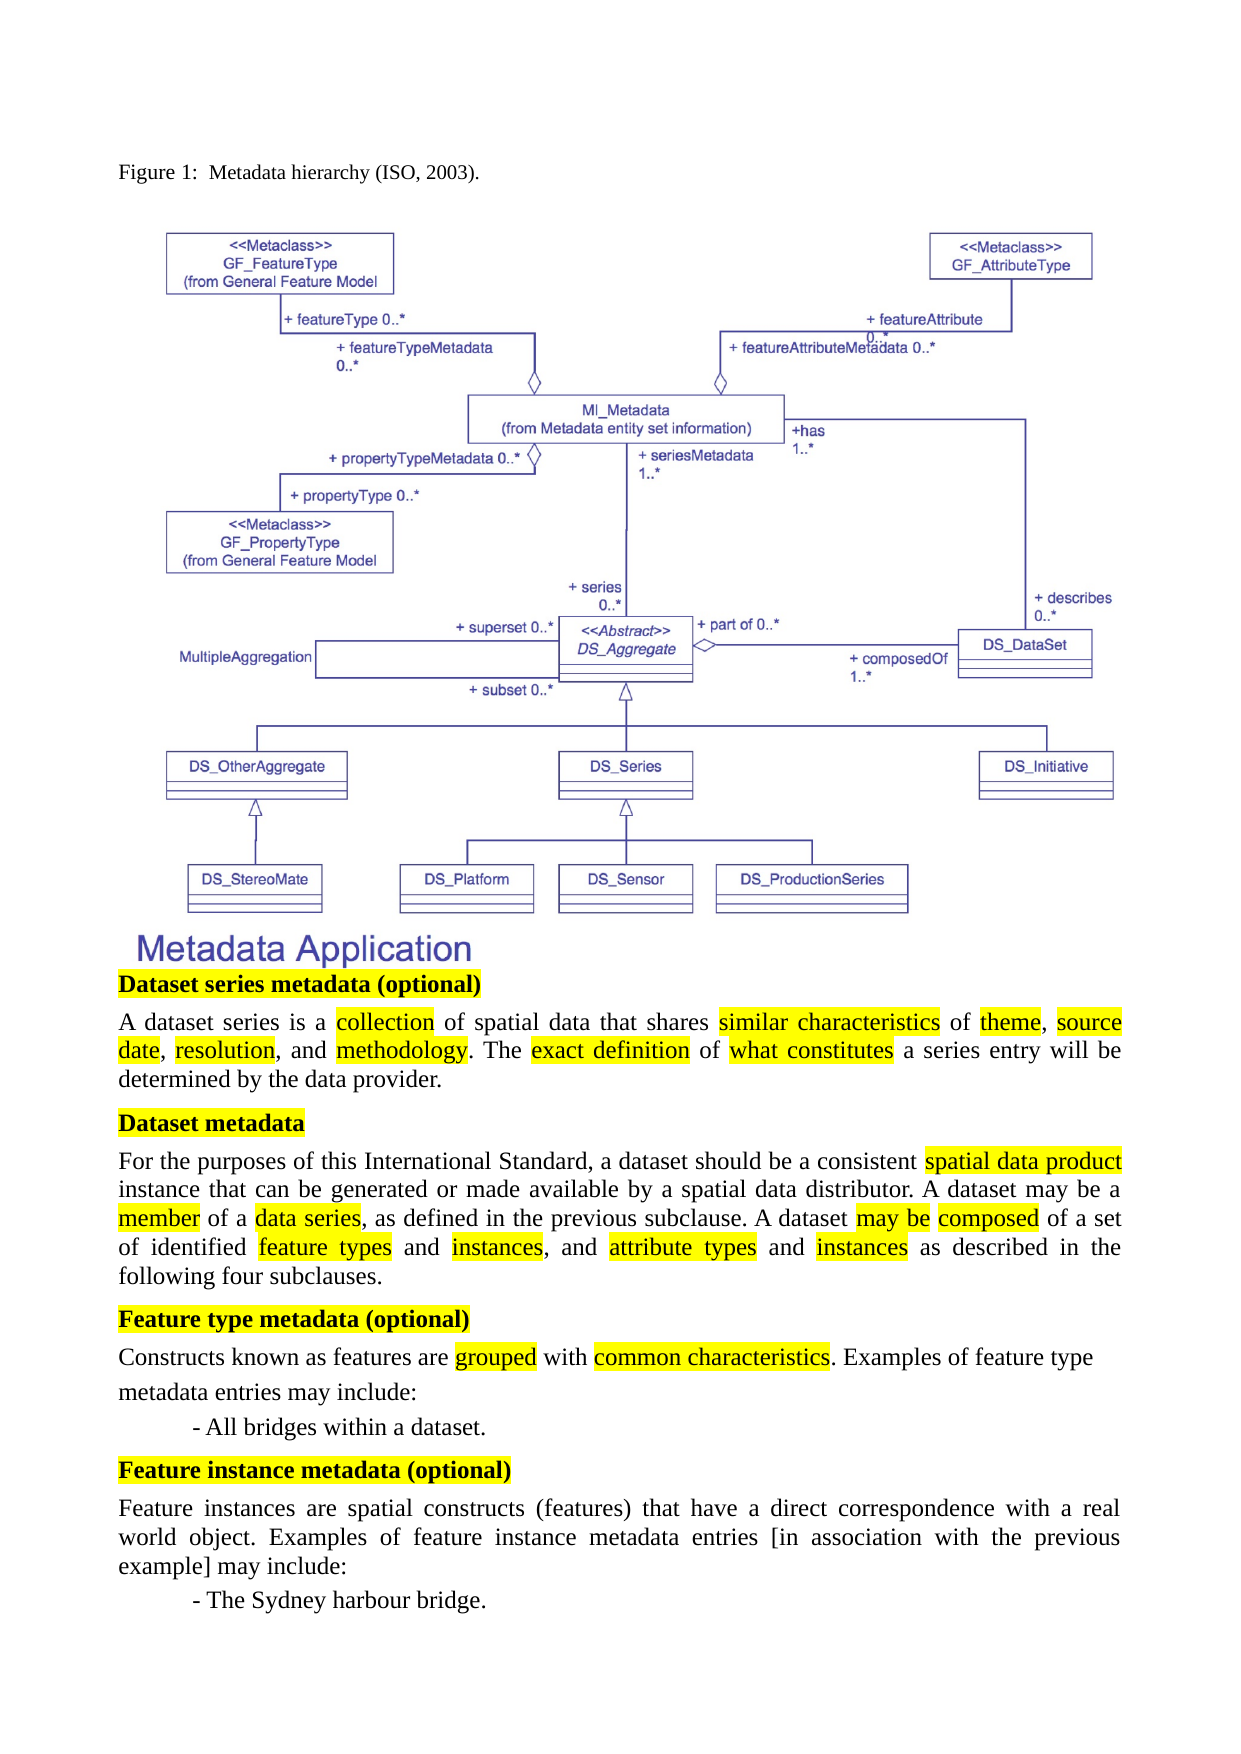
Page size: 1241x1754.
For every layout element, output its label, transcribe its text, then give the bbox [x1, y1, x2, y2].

subtitle Feature instance metadata (optional) [118, 1456, 1122, 1484]
subtitle Dataset series metadata (optional) [118, 969, 1122, 998]
table_header Figure 1: Metadata hierarchy (ISO, 2003). [118, 153, 1122, 190]
text Constructs known as features are grouped with common characteristics. Examples of feature type [118, 1342, 1122, 1371]
text - The Sydney harbour bridge. [192, 1586, 1122, 1614]
text metadata entries may include: [118, 1377, 1122, 1406]
text A dataset series is a collection of spatial data that shares similar characteristics of theme, source date, resolution, and methodology. The exact definition of what constitutes a series entry will be determined by the data provider. [118, 1007, 1122, 1093]
picture [118, 201, 1123, 969]
subtitle Feature type metadata (optional) [118, 1304, 1122, 1333]
subtitle Dataset metadata [118, 1108, 1122, 1137]
text Feature instances are spatial constructs (features) that have a direct correspondence with a real world object. Examples of feature instance metadata entries [in association with the previous example] may include: [118, 1493, 1122, 1579]
text - All bridges within a dataset. [192, 1412, 1122, 1441]
text For the purposes of this International Standard, a dataset should be a consistent spatial data product instance that can be generated or made available by a spatial data distributor. A dataset may be a member of a data series, as defined in the previous subclause. A dataset may be composed of a set of identified feature types and instances, and attribute types and instances as described in the following four subclauses. [118, 1146, 1122, 1289]
